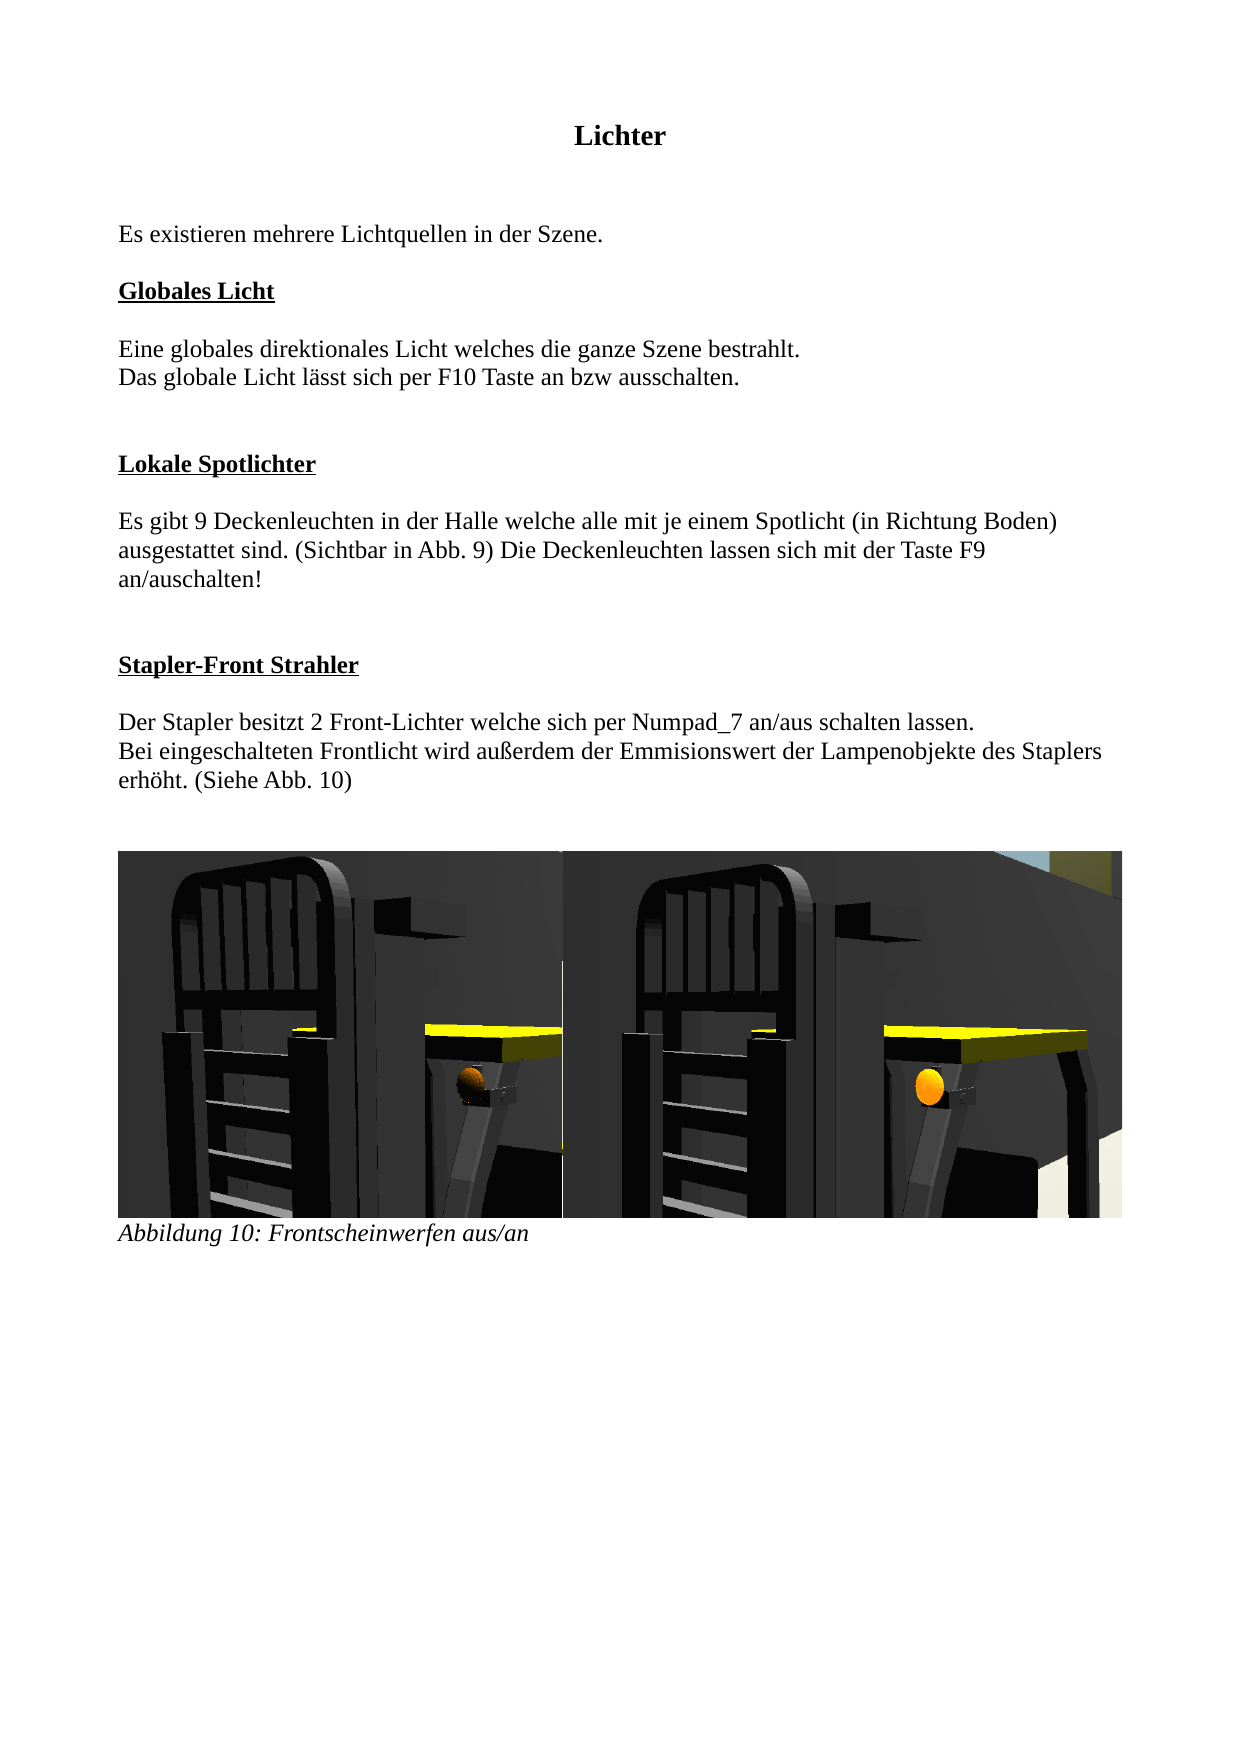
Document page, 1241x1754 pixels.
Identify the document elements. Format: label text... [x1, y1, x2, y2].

text Das globale Licht lässt sich per F10 Taste an bzw ausschalten. [118, 362, 1122, 391]
text Es existieren mehrere Lichtquellen in der Szene. [118, 219, 1122, 247]
text Eine globales direktionales Licht welches die ganze Szene bestrahlt. [118, 334, 1122, 362]
text Es gibt 9 Deckenleuchten in der Halle welche alle mit je einem Spotlicht (in Richtung Boden) ausgestattet sind. (Sichtbar in Abb. 9) Die Deckenleuchten lassen sich mit der Taste F9 an/auschalten! [118, 506, 1122, 592]
text Globales Licht [118, 276, 1122, 305]
picture [118, 851, 1123, 1218]
text Der Stapler besitzt 2 Front-Lichter welche sich per Numpad_7 an/aus schalten lassen. [118, 707, 1122, 736]
text Stapler-Front Strahler [118, 650, 1122, 679]
text Lichter [118, 118, 1122, 152]
text Abbildung 10: Frontscheinwerfen aus/an [118, 1218, 1122, 1246]
text Bei eingeschalteten Frontlicht wird außerdem der Emmisionswert der Lampenobjekte des Staplers erhöht. (Siehe Abb. 10) [118, 736, 1122, 794]
text Lokale Spotlichter [118, 449, 1122, 477]
